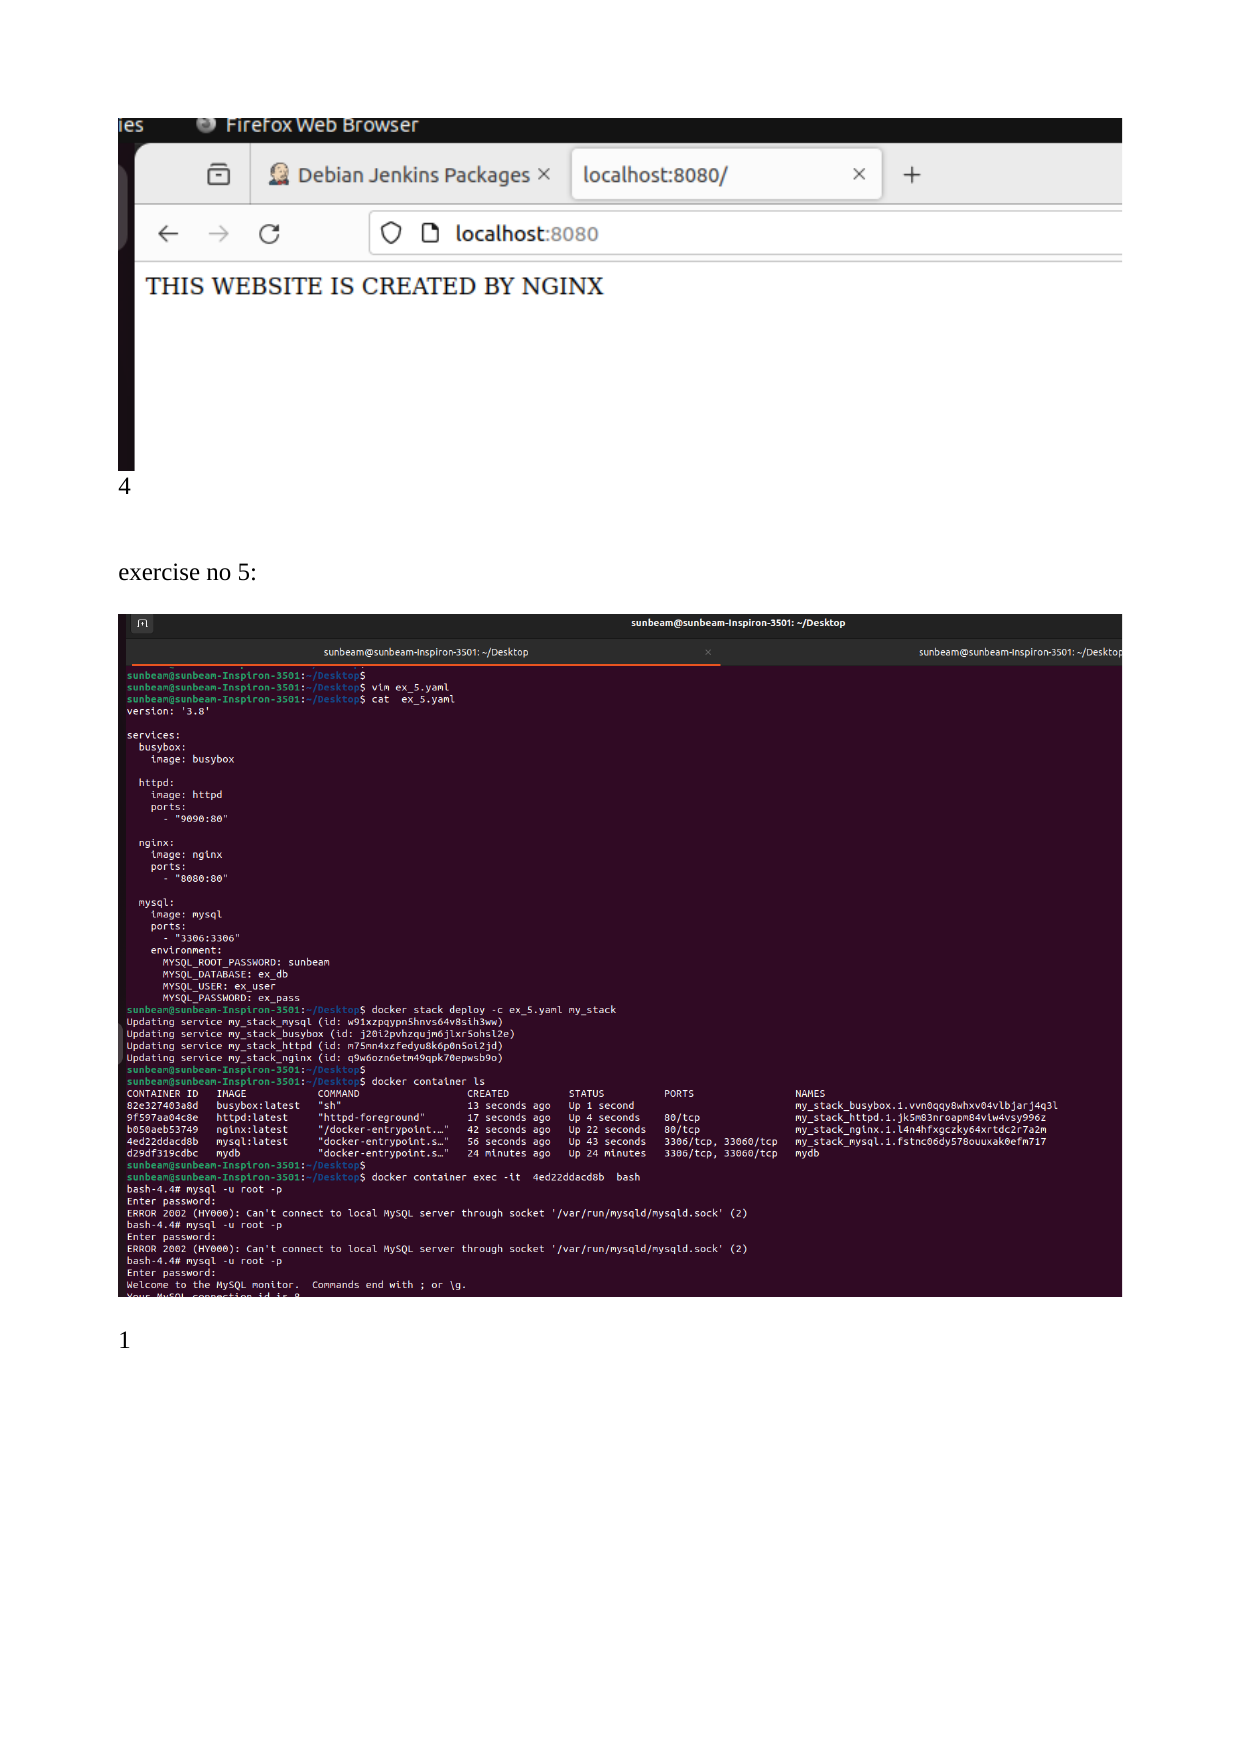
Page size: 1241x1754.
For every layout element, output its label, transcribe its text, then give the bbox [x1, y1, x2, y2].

picture [118, 118, 1123, 471]
text 1 [118, 1325, 1122, 1354]
text exercise no 5: [118, 557, 1122, 586]
picture [118, 614, 1123, 1297]
text 4 [118, 471, 1122, 500]
